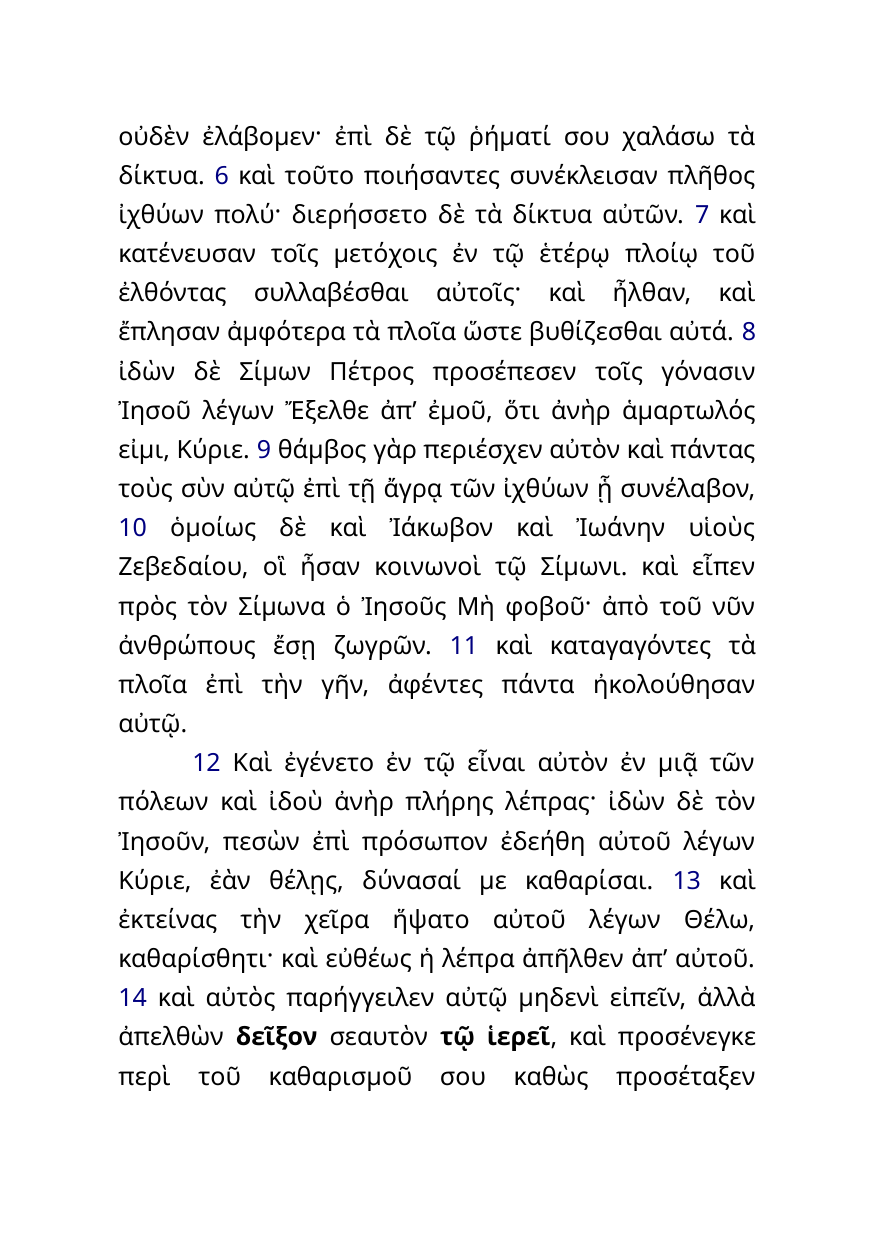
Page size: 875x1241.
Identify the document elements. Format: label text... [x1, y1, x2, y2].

text 12 Καὶ ἐγένετο ἐν τῷ εἶναι αὐτὸν ἐν μιᾷ τῶν πόλεων καὶ ἰδοὺ ἀνὴρ πλήρης λέπρας· ἰδὼν δὲ τὸν Ἰησοῦν, πεσὼν ἐπὶ πρόσωπον ἐδεήθη αὐτοῦ λέγων Κύριε, ἐὰν θέλῃς, δύνασαί με καθαρίσαι. 13 καὶ ἐκτείνας τὴν χεῖρα ἥψατο αὐτοῦ λέγων Θέλω, καθαρίσθητι· καὶ εὐθέως ἡ λέπρα ἀπῆλθεν ἀπ’ αὐτοῦ. 14 καὶ αὐτὸς παρήγγειλεν αὐτῷ μηδενὶ εἰπεῖν, ἀλλὰ ἀπελθὼν δεῖξον σεαυτὸν τῷ ἱερεῖ, καὶ προσένεγκε περὶ τοῦ καθαρισμοῦ σου καθὼς προσέταξεν [118, 745, 756, 1092]
text οὐδὲν ἐλάβομεν· ἐπὶ δὲ τῷ ῥήματί σου χαλάσω τὰ δίκτυα. 6 καὶ τοῦτο ποιήσαντες συνέκλεισαν πλῆθος ἰχθύων πολύ· διερήσσετο δὲ τὰ δίκτυα αὐτῶν. 7 καὶ κατένευσαν τοῖς μετόχοις ἐν τῷ ἑτέρῳ πλοίῳ τοῦ ἐλθόντας συλλαβέσθαι αὐτοῖς· καὶ ἦλθαν, καὶ ἔπλησαν ἀμφότερα τὰ πλοῖα ὥστε βυθίζεσθαι αὐτά. 8 ἰδὼν δὲ Σίμων Πέτρος προσέπεσεν τοῖς γόνασιν Ἰησοῦ λέγων Ἔξελθε ἀπ’ ἐμοῦ, ὅτι ἀνὴρ ἁμαρτωλός εἰμι, Κύριε. 9 θάμβος γὰρ περιέσχεν αὐτὸν καὶ πάντας τοὺς σὺν αὐτῷ ἐπὶ τῇ ἄγρᾳ τῶν ἰχθύων ᾗ συνέλαβον, 10 ὁμοίως δὲ καὶ Ἰάκωβον καὶ Ἰωάνην υἱοὺς Ζεβεδαίου, οἳ ἦσαν κοινωνοὶ τῷ Σίμωνι. καὶ εἶπεν πρὸς τὸν Σίμωνα ὁ Ἰησοῦς Μὴ φοβοῦ· ἀπὸ τοῦ νῦν ἀνθρώπους ἔσῃ ζωγρῶν. 11 καὶ καταγαγόντες τὰ πλοῖα ἐπὶ τὴν γῆν, ἀφέντες πάντα ἠκολούθησαν αὐτῷ. [118, 118, 756, 740]
